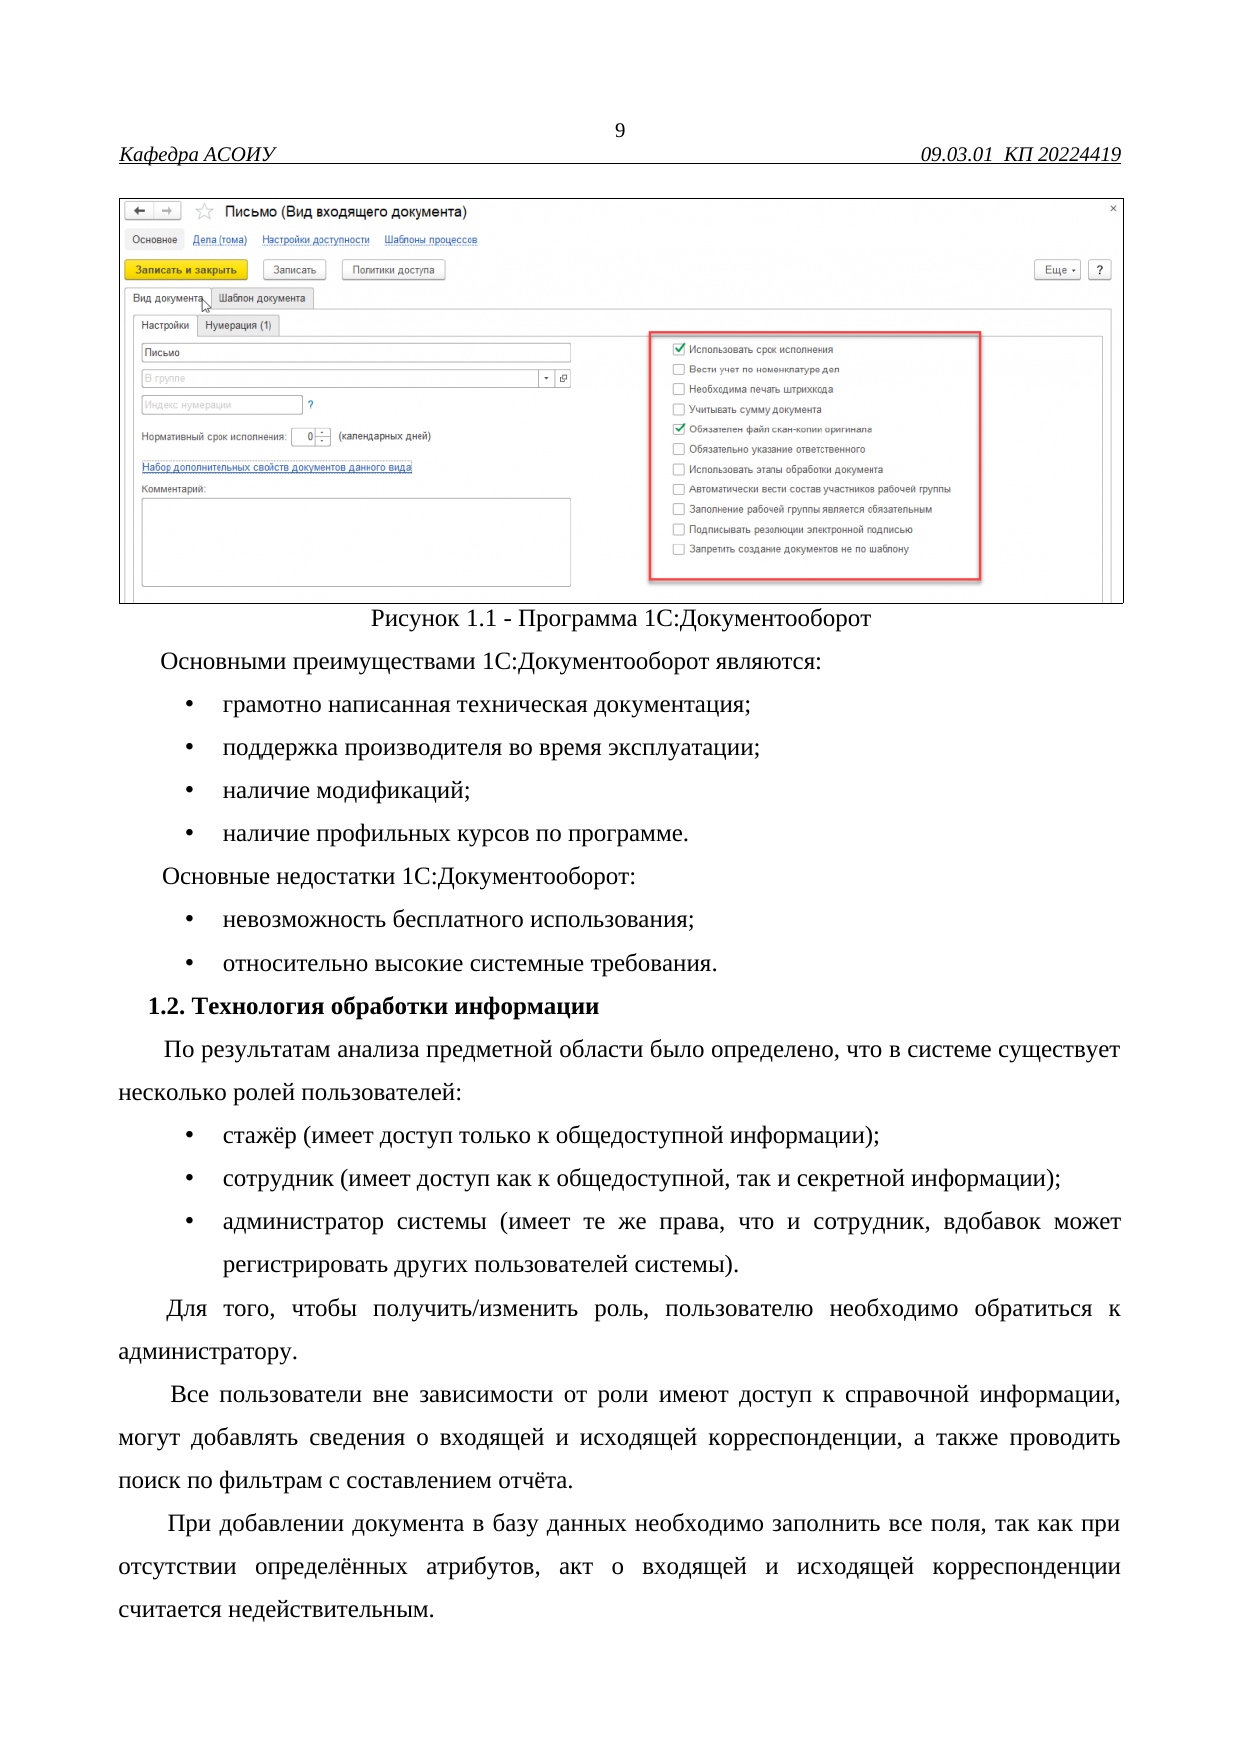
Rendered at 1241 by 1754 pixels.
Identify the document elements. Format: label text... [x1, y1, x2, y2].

list грамотно написанная техническая документация; [185, 689, 1122, 718]
list сотрудник (имеет доступ как к общедоступной, так и секретной информации); [185, 1163, 1122, 1192]
text Все пользователи вне зависимости от роли имеют доступ к справочной информации, могут добавлять сведения о входящей и исходящей корреспонденции, а также проводить поиск по фильтрам с составлением отчёта. [118, 1379, 1122, 1494]
list наличие профильных курсов по программе. [185, 818, 1122, 847]
list наличие модификаций; [185, 775, 1122, 804]
text По результатам анализа предметной области было определено, что в системе существует несколько ролей пользователей: [118, 1034, 1122, 1106]
list администратор системы (имеет те же права, что и сотрудник, вдобавок может регистрировать других пользователей системы). [185, 1206, 1122, 1278]
picture [120, 199, 1123, 603]
list невозможность бесплатного использования; [185, 904, 1122, 933]
list поддержка производителя во время эксплуатации; [185, 732, 1122, 761]
text Рисунок 1.1 - Программа 1С:Документооборот [119, 604, 1123, 631]
text Основными преимуществами 1С:Документооборот являются: [148, 631, 1122, 674]
list относительно высокие системные требования. [185, 948, 1122, 976]
text Для того, чтобы получить/изменить роль, пользователю необходимо обратиться к администратору. [118, 1293, 1122, 1364]
text [119, 185, 1123, 198]
text Основные недостатки 1С:Документооборот: [118, 861, 1122, 890]
text При добавлении документа в базу данных необходимо заполнить все поля, так как при отсутствии определённых атрибутов, акт о входящей и исходящей корреспонденции считается недействительным. [118, 1508, 1122, 1623]
list стажёр (имеет доступ только к общедоступной информации); [185, 1120, 1122, 1149]
subtitle 1.2. Технология обработки информации [148, 991, 1122, 1019]
